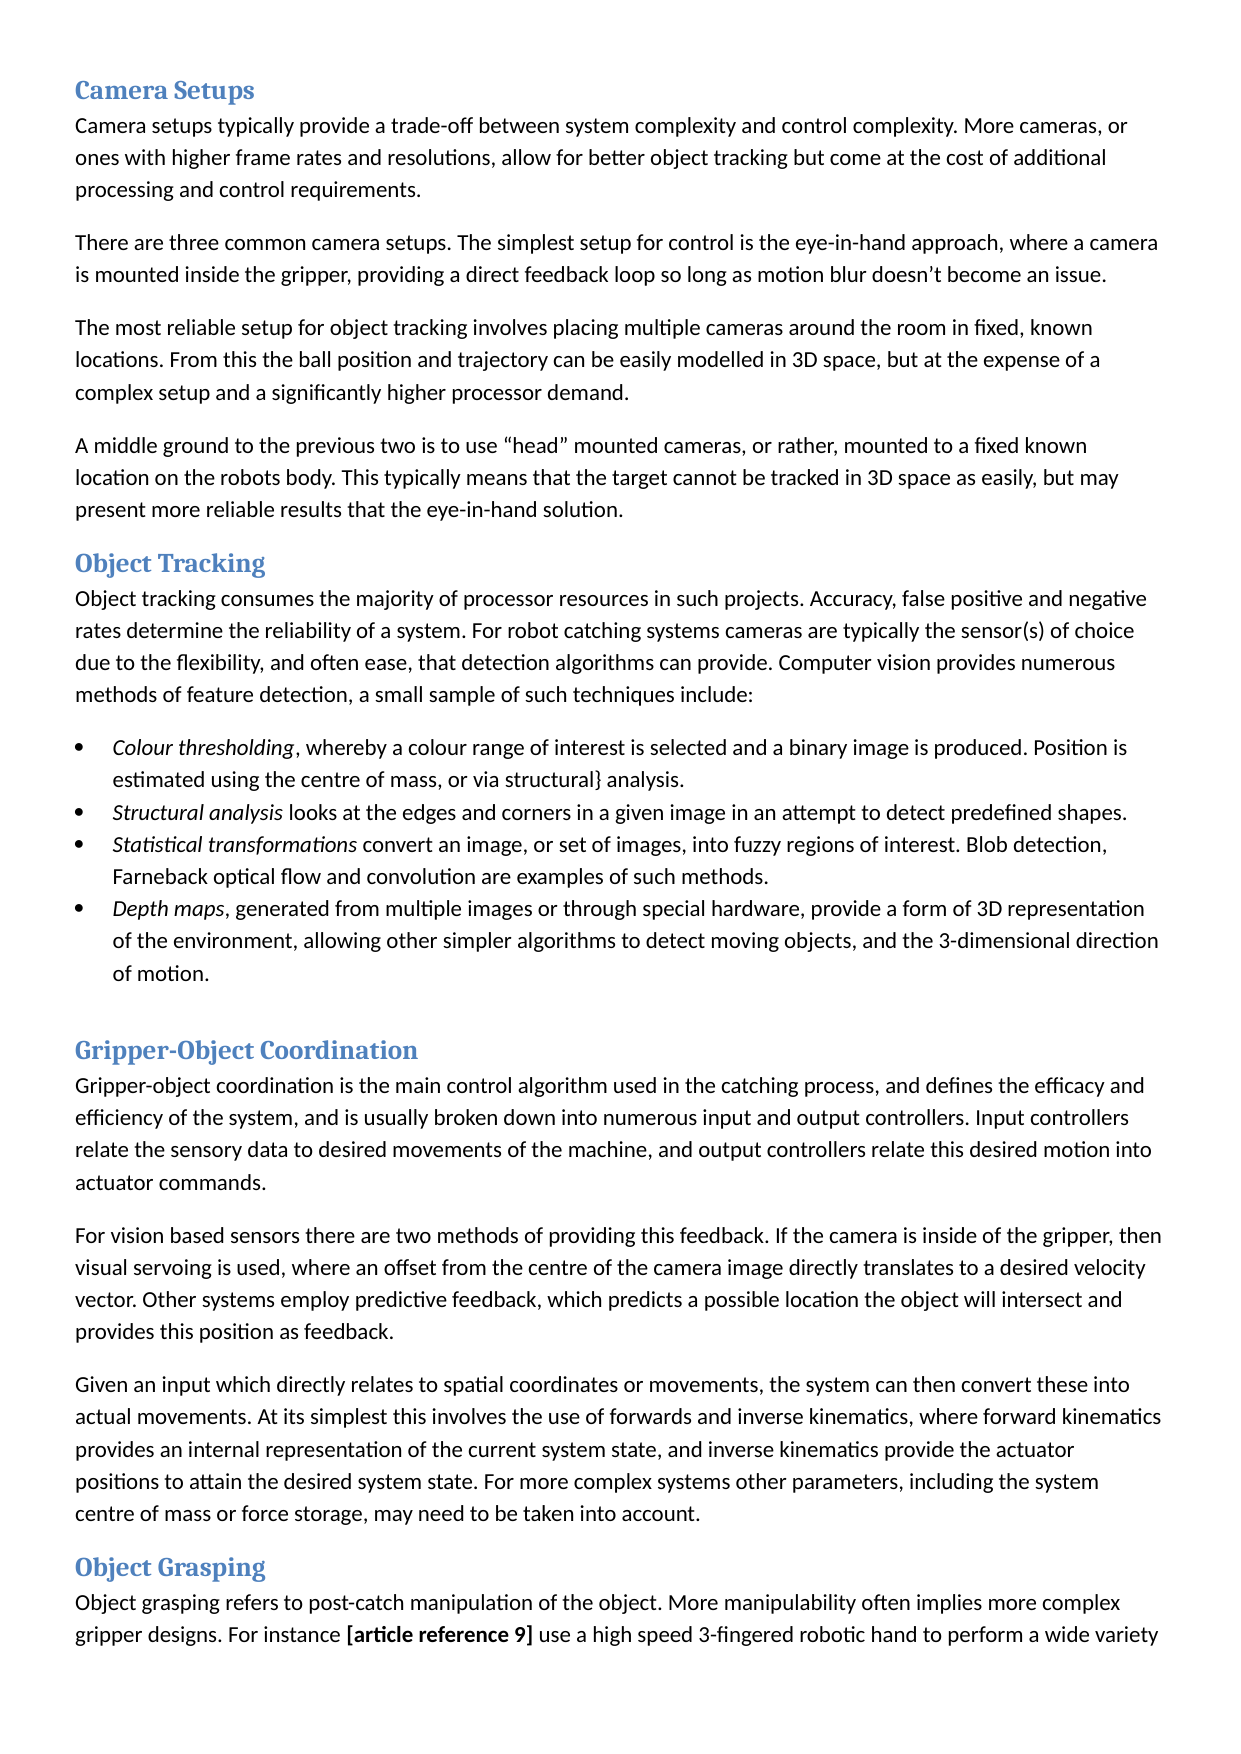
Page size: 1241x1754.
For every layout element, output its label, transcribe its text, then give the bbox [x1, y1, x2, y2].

list Structural analysis looks at the edges and corners in a given image in an attempt to detect predefined shapes. [75, 798, 1165, 826]
text The most reliable setup for object tracking involves placing multiple cameras around the room in fixed, known locations. From this the ball position and trajectory can be easily modelled in 3D space, but at the expense of a complex setup and a significantly higher processor demand. [75, 313, 1165, 406]
text There are three common camera setups. The simplest setup for control is the eye-in-hand approach, where a camera is mounted inside the gripper, providing a direct feedback loop so long as motion blur doesn’t become an issue. [75, 228, 1165, 288]
subtitle Camera Setups [75, 75, 1165, 106]
text Given an input which directly relates to spatial coordinates or movements, the system can then convert these into actual movements. At its simplest this involves the use of forwards and inverse kinematics, where forward kinematics provides an internal representation of the current system state, and inverse kinematics provide the actuator positions to attain the desired system state. For more complex systems other parameters, including the system centre of mass or force storage, may need to be taken into account. [75, 1370, 1165, 1527]
subtitle Gripper-Object Coordination [75, 1035, 1165, 1067]
text Object tracking consumes the majority of processor resources in such projects. Accuracy, false positive and negative rates determine the reliability of a system. For robot catching systems cameras are typically the sensor(s) of choice due to the flexibility, and often ease, that detection algorithms can provide. Computer vision provides numerous methods of feature detection, a small sample of such techniques include: [75, 584, 1165, 708]
list Statistical transformations convert an image, or set of images, into fuzzy regions of interest. Blob detection, Farneback optical flow and convolution are examples of such methods. [75, 830, 1165, 890]
text A middle ground to the previous two is to use “head” mounted cameras, or rather, mounted to a fixed known location on the robots body. This typically means that the target cannot be tracked in 3D space as easily, but may present more reliable results that the eye-in-hand solution. [75, 431, 1165, 523]
list Colour thresholding, whereby a colour range of interest is selected and a binary image is produced. Position is estimated using the centre of mass, or via structural} analysis. [75, 733, 1165, 794]
list Depth maps, generated from multiple images or through special hardware, provide a form of 3D representation of the environment, allowing other simpler algorithms to detect moving objects, and the 3-dimensional direction of motion. [75, 894, 1165, 987]
text Gripper-object coordination is the main control algorithm used in the catching process, and defines the efficacy and efficiency of the system, and is usually broken down into numerous input and output controllers. Input controllers relate the sensory data to desired movements of the machine, and output controllers relate this desired motion into actuator commands. [75, 1071, 1165, 1196]
text For vision based sensors there are two methods of providing this feedback. If the camera is inside of the gripper, then visual servoing is used, where an offset from the centre of the camera image directly translates to a desired velocity vector. Other systems employ predictive feedback, which predicts a possible location the object will intersect and provides this position as feedback. [75, 1221, 1165, 1345]
subtitle Object Grasping [75, 1552, 1165, 1583]
subtitle Object Tracking [75, 548, 1165, 579]
text Camera setups typically provide a trade-off between system complexity and control complexity. More cameras, or ones with higher frame rates and resolutions, allow for better object tracking but come at the cost of additional processing and control requirements. [75, 111, 1165, 203]
text Object grasping refers to post-catch manipulation of the object. More manipulability often implies more complex gripper designs. For instance [article reference 9] use a high speed 3-fingered robotic hand to perform a wide variety [75, 1588, 1165, 1648]
